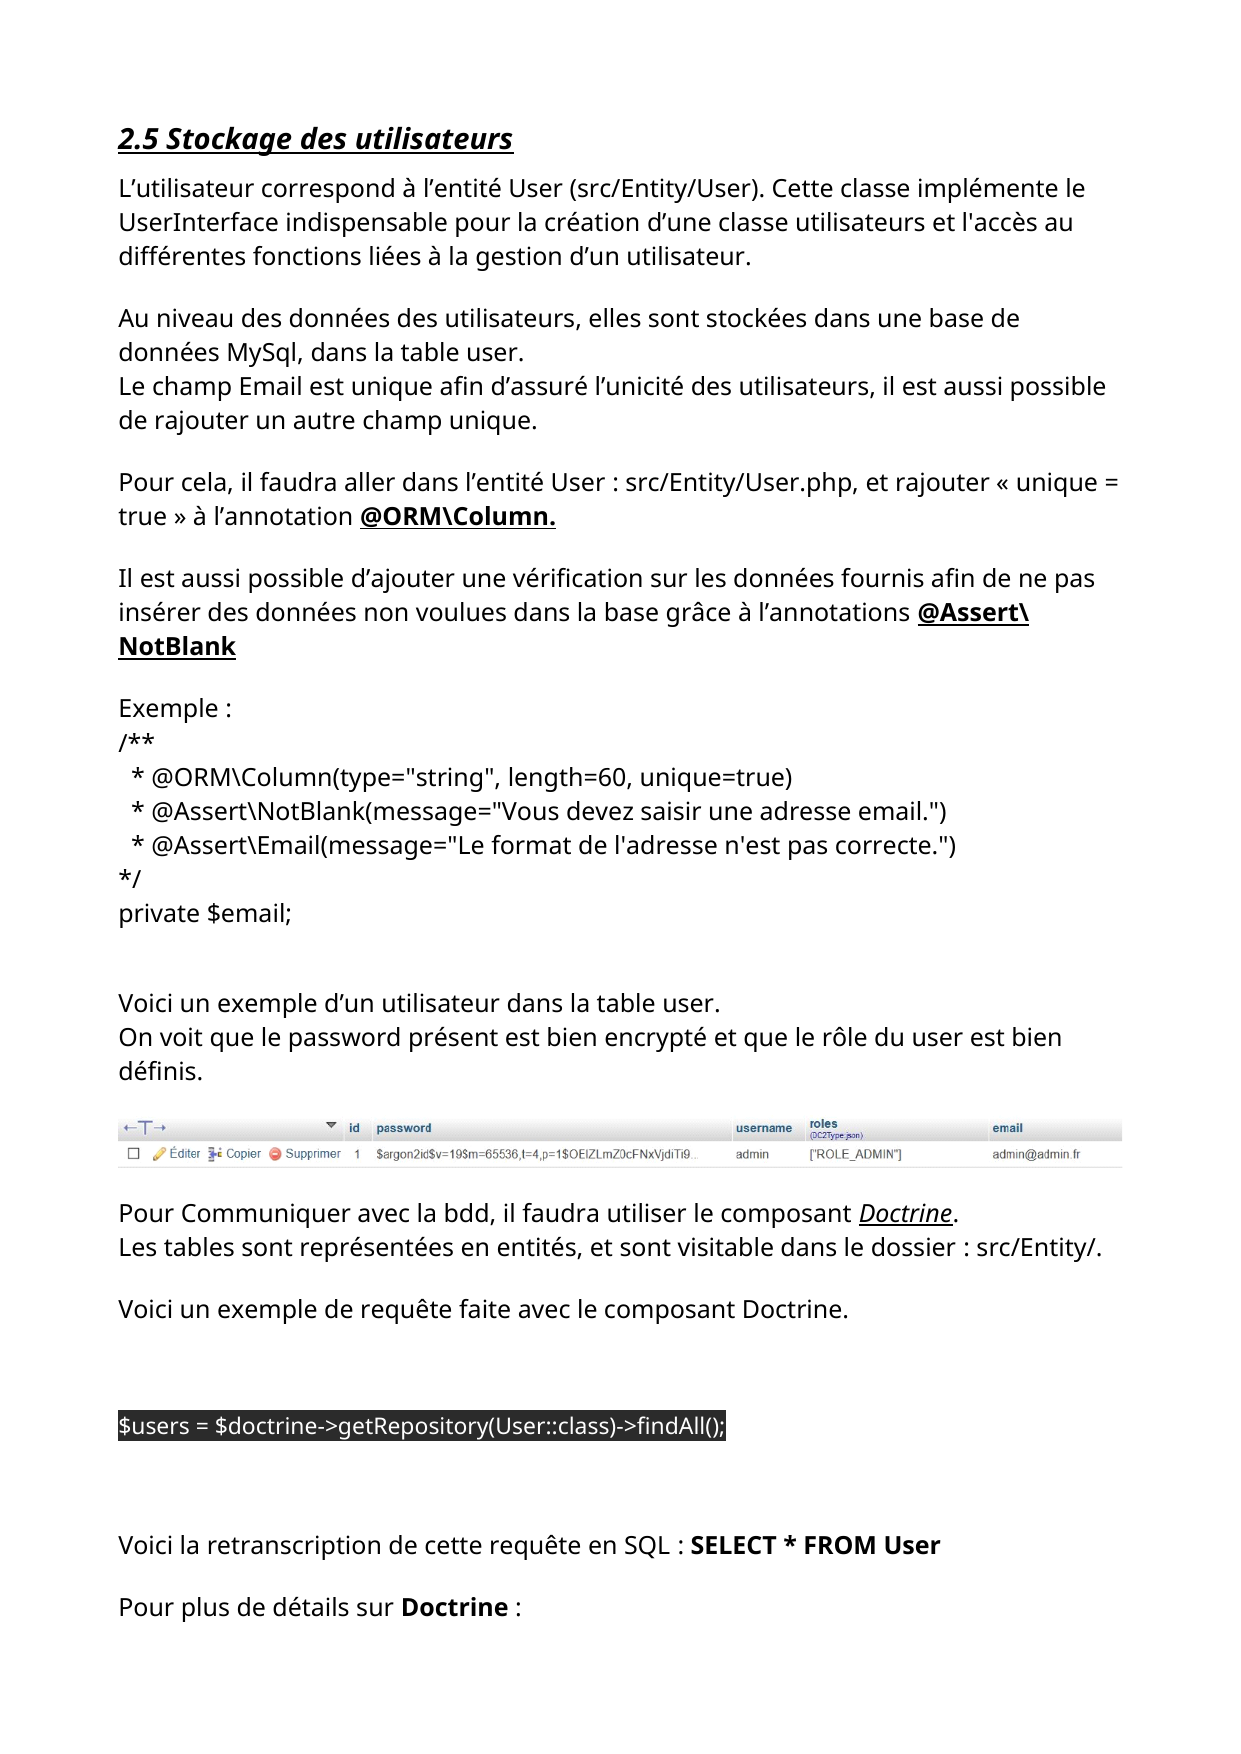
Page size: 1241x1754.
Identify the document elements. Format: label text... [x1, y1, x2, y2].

text Le champ Email est unique afin d’assuré l’unicité des utilisateurs, il est aussi possible de rajouter un autre champ unique. [118, 369, 1122, 437]
text Il est aussi possible d’ajouter une vérification sur les données fournis afin de ne pas insérer des données non voulues dans la base grâce à l’annotations @Assert\NotBlank [118, 561, 1122, 663]
text Pour cela, il faudra aller dans l’entité User : src/Entity/User.php, et rajouter « unique = true » à l’annotation @ORM\Column. [118, 465, 1122, 533]
text Exemple : [118, 691, 1122, 725]
text * @ORM\Column(type="string", length=60, unique=true) [118, 759, 1122, 793]
text Voici un exemple de requête faite avec le composant Doctrine. [118, 1292, 1122, 1326]
text */ [118, 861, 1122, 896]
text Voici la retranscription de cette requête en SQL : SELECT * FROM User [118, 1528, 1122, 1562]
text private $email; [118, 896, 1122, 929]
text * @Assert\NotBlank(message="Vous devez saisir une adresse email.") [118, 793, 1122, 827]
text Au niveau des données des utilisateurs, elles sont stockées dans une base de données MySql, dans la table user. [118, 301, 1122, 369]
text $users = $doctrine->getRepository(User::class)->findAll(); [118, 1410, 1122, 1441]
text L’utilisateur correspond à l’entité User (src/Entity/User). Cette classe implémente le UserInterface indispensable pour la création d’une classe utilisateurs et l'accès au différentes fonctions liées à la gestion d’un utilisateur. [118, 170, 1122, 272]
text Pour Communiquer avec la bdd, il faudra utiliser le composant Doctrine. [118, 1195, 1122, 1229]
text /** [118, 725, 1122, 759]
text Les tables sont représentées en entités, et sont visitable dans le dossier : src/Entity/. [118, 1229, 1122, 1263]
text Voici un exemple d’un utilisateur dans la table user. [118, 986, 1122, 1020]
text On voit que le password présent est bien encrypté et que le rôle du user est bien définis. [118, 1020, 1122, 1088]
text 2.5 Stockage des utilisateurs [118, 118, 1122, 158]
text * @Assert\Email(message="Le format de l'adresse n'est pas correcte.") [118, 827, 1122, 861]
text Pour plus de détails sur Doctrine : [118, 1590, 1122, 1624]
